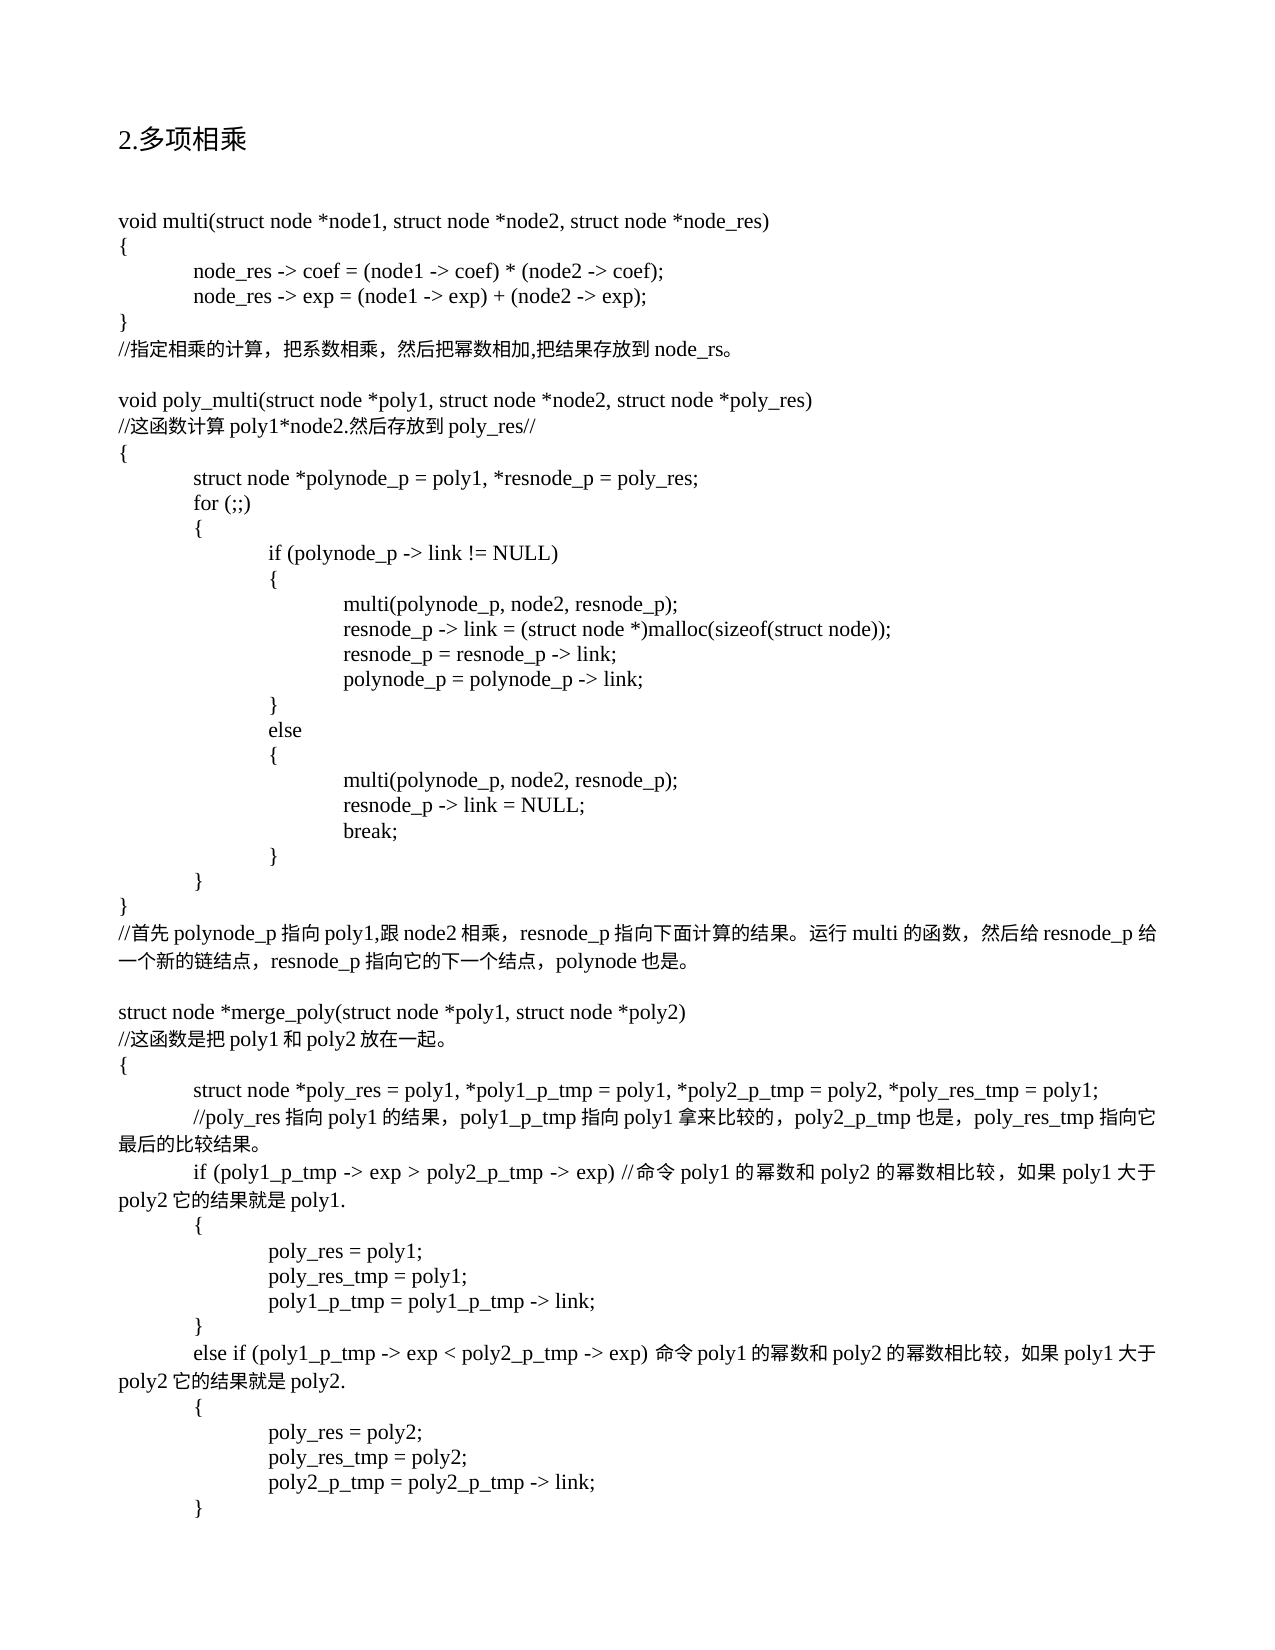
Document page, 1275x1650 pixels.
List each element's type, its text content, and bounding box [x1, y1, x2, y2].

text //这函数计算poly1*node2.然后存放到poly_res// [118, 412, 1157, 439]
text poly_res = poly2; [118, 1419, 1157, 1444]
text } [118, 868, 1157, 893]
text polynode_p = polynode_p -> link; [118, 666, 1157, 692]
text } [118, 843, 1157, 868]
text resnode_p = resnode_p -> link; [118, 641, 1157, 666]
text } [118, 1494, 1157, 1520]
text poly_res_tmp = poly2; [118, 1444, 1157, 1469]
text multi(polynode_p, node2, resnode_p); [118, 767, 1157, 792]
text for (;;) [118, 490, 1157, 515]
text { [118, 515, 1157, 540]
text break; [118, 818, 1157, 843]
text { [118, 1394, 1157, 1419]
text //poly_res指向poly1的结果，poly1_p_tmp指向poly1拿来比较的，poly2_p_tmp也是，poly_res_tmp指向它最后的比较结果。 [118, 1102, 1157, 1157]
text poly2_p_tmp = poly2_p_tmp -> link; [118, 1469, 1157, 1494]
text if (poly1_p_tmp -> exp > poly2_p_tmp -> exp) //命令poly1的幂数和poly2的幂数相比较，如果poly1大于poly2它的结果就是poly1. [118, 1157, 1157, 1212]
text { [118, 1052, 1157, 1077]
text else if (poly1_p_tmp -> exp < poly2_p_tmp -> exp) 命令poly1的幂数和poly2的幂数相比较，如果poly1大于poly2它的结果就是poly2. [118, 1338, 1157, 1394]
text node_res -> exp = (node1 -> exp) + (node2 -> exp); [118, 283, 1157, 309]
text } [118, 309, 1157, 334]
text //首先polynode_p指向poly1,跟node2相乘，resnode_p指向下面计算的结果。运行multi的函数，然后给resnode_p给一个新的链结点，resnode_p指向它的下一个结点，polynode也是。 [118, 918, 1157, 974]
text if (polynode_p -> link != NULL) [118, 540, 1157, 566]
text else [118, 717, 1157, 742]
text { [118, 439, 1157, 465]
text { [118, 1212, 1157, 1238]
text } [118, 692, 1157, 717]
text //指定相乘的计算，把系数相乘，然后把幂数相加,把结果存放到node_rs。 [118, 334, 1157, 361]
text node_res -> coef = (node1 -> coef) * (node2 -> coef); [118, 258, 1157, 283]
text } [118, 893, 1157, 918]
text poly_res = poly1; [118, 1238, 1157, 1263]
text multi(polynode_p, node2, resnode_p); [118, 591, 1157, 616]
text } [118, 1313, 1157, 1338]
text { [118, 566, 1157, 591]
text struct node *poly_res = poly1, *poly1_p_tmp = poly1, *poly2_p_tmp = poly2, *poly_res_tmp = poly1; [118, 1077, 1157, 1102]
text resnode_p -> link = NULL; [118, 792, 1157, 818]
text 2.多项相乘 [118, 118, 1157, 157]
text struct node *polynode_p = poly1, *resnode_p = poly_res; [118, 465, 1157, 490]
text struct node *merge_poly(struct node *poly1, struct node *poly2) [118, 999, 1157, 1024]
text { [118, 742, 1157, 767]
text //这函数是把poly1和poly2放在一起。 [118, 1024, 1157, 1052]
text poly_res_tmp = poly1; [118, 1263, 1157, 1288]
text void poly_multi(struct node *poly1, struct node *node2, struct node *poly_res) [118, 387, 1157, 412]
text poly1_p_tmp = poly1_p_tmp -> link; [118, 1288, 1157, 1313]
text { [118, 233, 1157, 258]
text void multi(struct node *node1, struct node *node2, struct node *node_res) [118, 208, 1157, 233]
text resnode_p -> link = (struct node *)malloc(sizeof(struct node)); [118, 616, 1157, 641]
